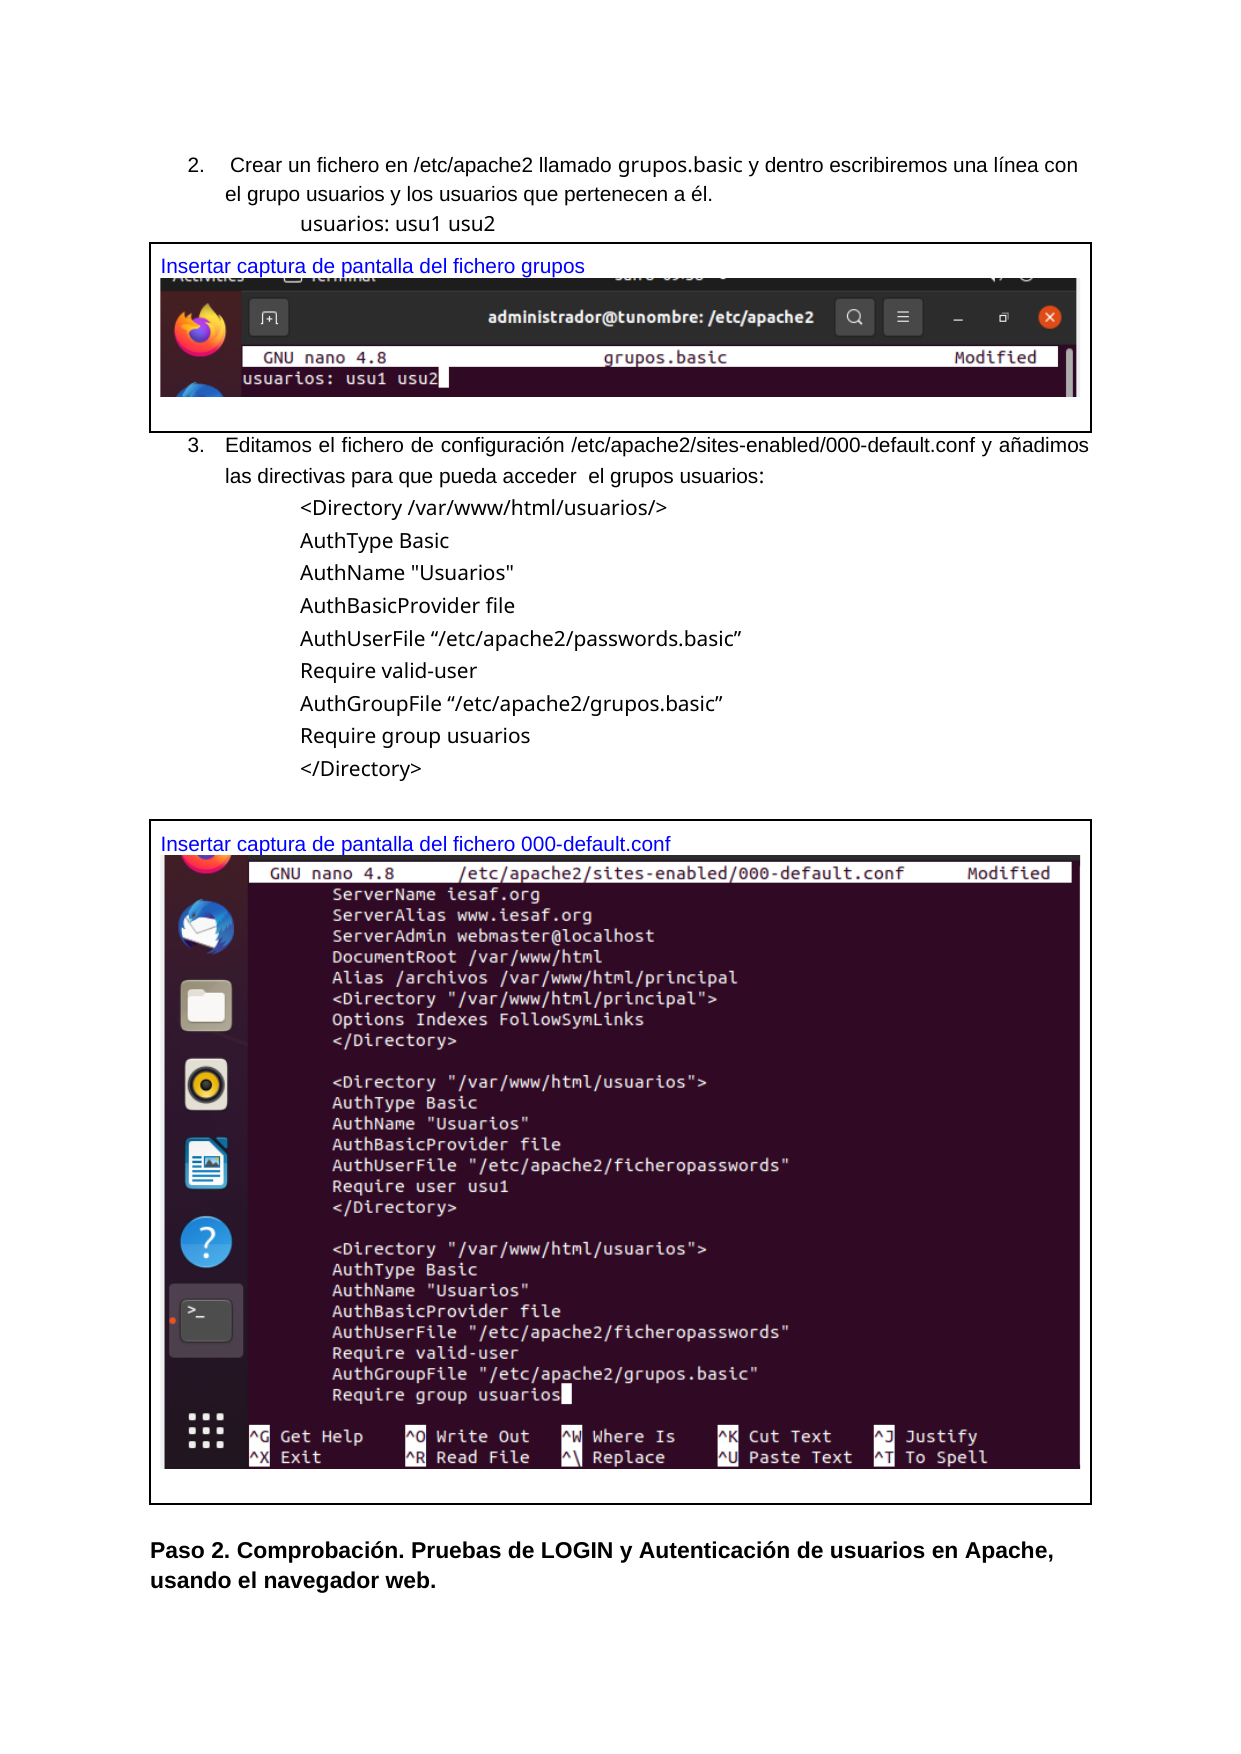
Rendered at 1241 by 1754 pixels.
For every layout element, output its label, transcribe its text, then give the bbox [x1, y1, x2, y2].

picture [160, 855, 1080, 1469]
table_header Insertar captura de pantalla del fichero grupos [151, 244, 1090, 431]
text AuthGroupFile “/etc/apache2/grupos.basic” [300, 689, 1090, 717]
text Paso 2. Comprobación. Pruebas de LOGIN y Autenticación de usuarios en Apache, usando el navegador web. [150, 1537, 1090, 1594]
list Crear un fichero en /etc/apache2 llamado grupos.basic y dentro escribiremos una línea con el grupo usuarios y los usuarios que pertenecen a él. [187, 150, 1090, 206]
text Require valid-user [300, 656, 1090, 685]
text AuthUserFile “/etc/apache2/passwords.basic” [300, 624, 1090, 652]
list Editamos el fichero de configuración /etc/apache2/sites-enabled/000-default.conf y añadimos las directivas para que pueda acceder el grupos usuarios: [187, 433, 1090, 489]
text Require group usuarios [300, 722, 1090, 750]
text usuarios: usu1 usu2 [300, 209, 1090, 238]
picture [160, 278, 1080, 397]
text AuthType Basic [300, 526, 1090, 554]
text <Directory /var/www/html/usuarios/> [300, 493, 1090, 522]
text AuthBasicProvider file [300, 591, 1090, 619]
table_header Insertar captura de pantalla del fichero 000-default.conf [151, 821, 1090, 1502]
text </Directory> [300, 754, 1090, 783]
text AuthName "Usuarios" [300, 558, 1090, 587]
